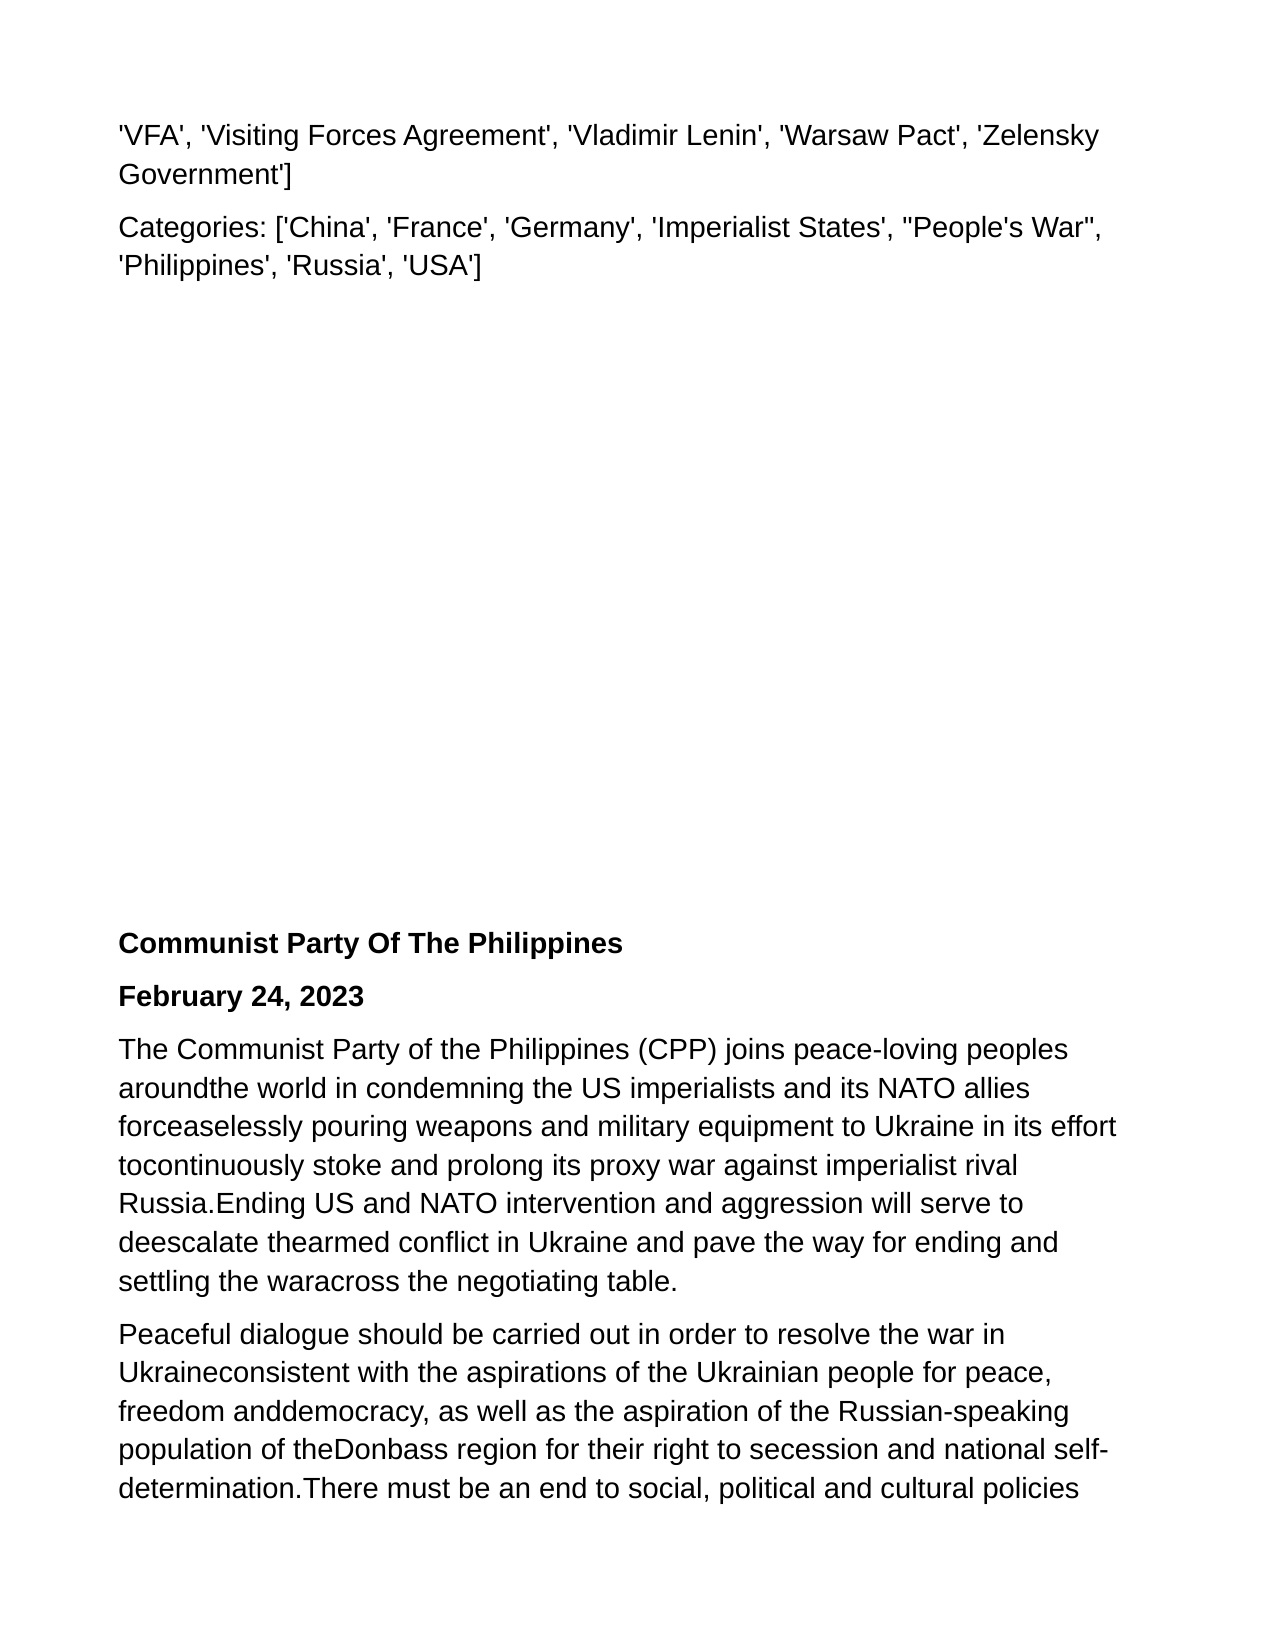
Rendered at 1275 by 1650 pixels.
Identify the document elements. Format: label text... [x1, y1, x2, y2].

text Communist Party Of The Philippines [118, 926, 1157, 960]
text Peaceful dialogue should be carried out in order to resolve the war in Ukraineconsistent with the aspirations of the Ukrainian people for peace, freedom anddemocracy, as well as the aspiration of the Russian-speaking population of theDonbass region for their right to secession and national self-determination.There must be an end to social, political and cultural policies [118, 1317, 1157, 1504]
text 'VFA', 'Visiting Forces Agreement', 'Vladimir Lenin', 'Warsaw Pact', 'Zelensky Government'] [118, 118, 1157, 190]
text February 24, 2023 [118, 979, 1157, 1013]
text The Communist Party of the Philippines (CPP) joins peace-loving peoples aroundthe world in condemning the US imperialists and its NATO allies forceaselessly pouring weapons and military equipment to Ukraine in its effort tocontinuously stoke and prolong its proxy war against imperialist rival Russia.Ending US and NATO intervention and aggression will serve to deescalate thearmed conflict in Ukraine and pave the way for ending and settling the waracross the negotiating table. [118, 1032, 1157, 1297]
text Categories: ['China', 'France', 'Germany', 'Imperialist States', "People's War", 'Philippines', 'Russia', 'USA'] [118, 210, 1157, 282]
